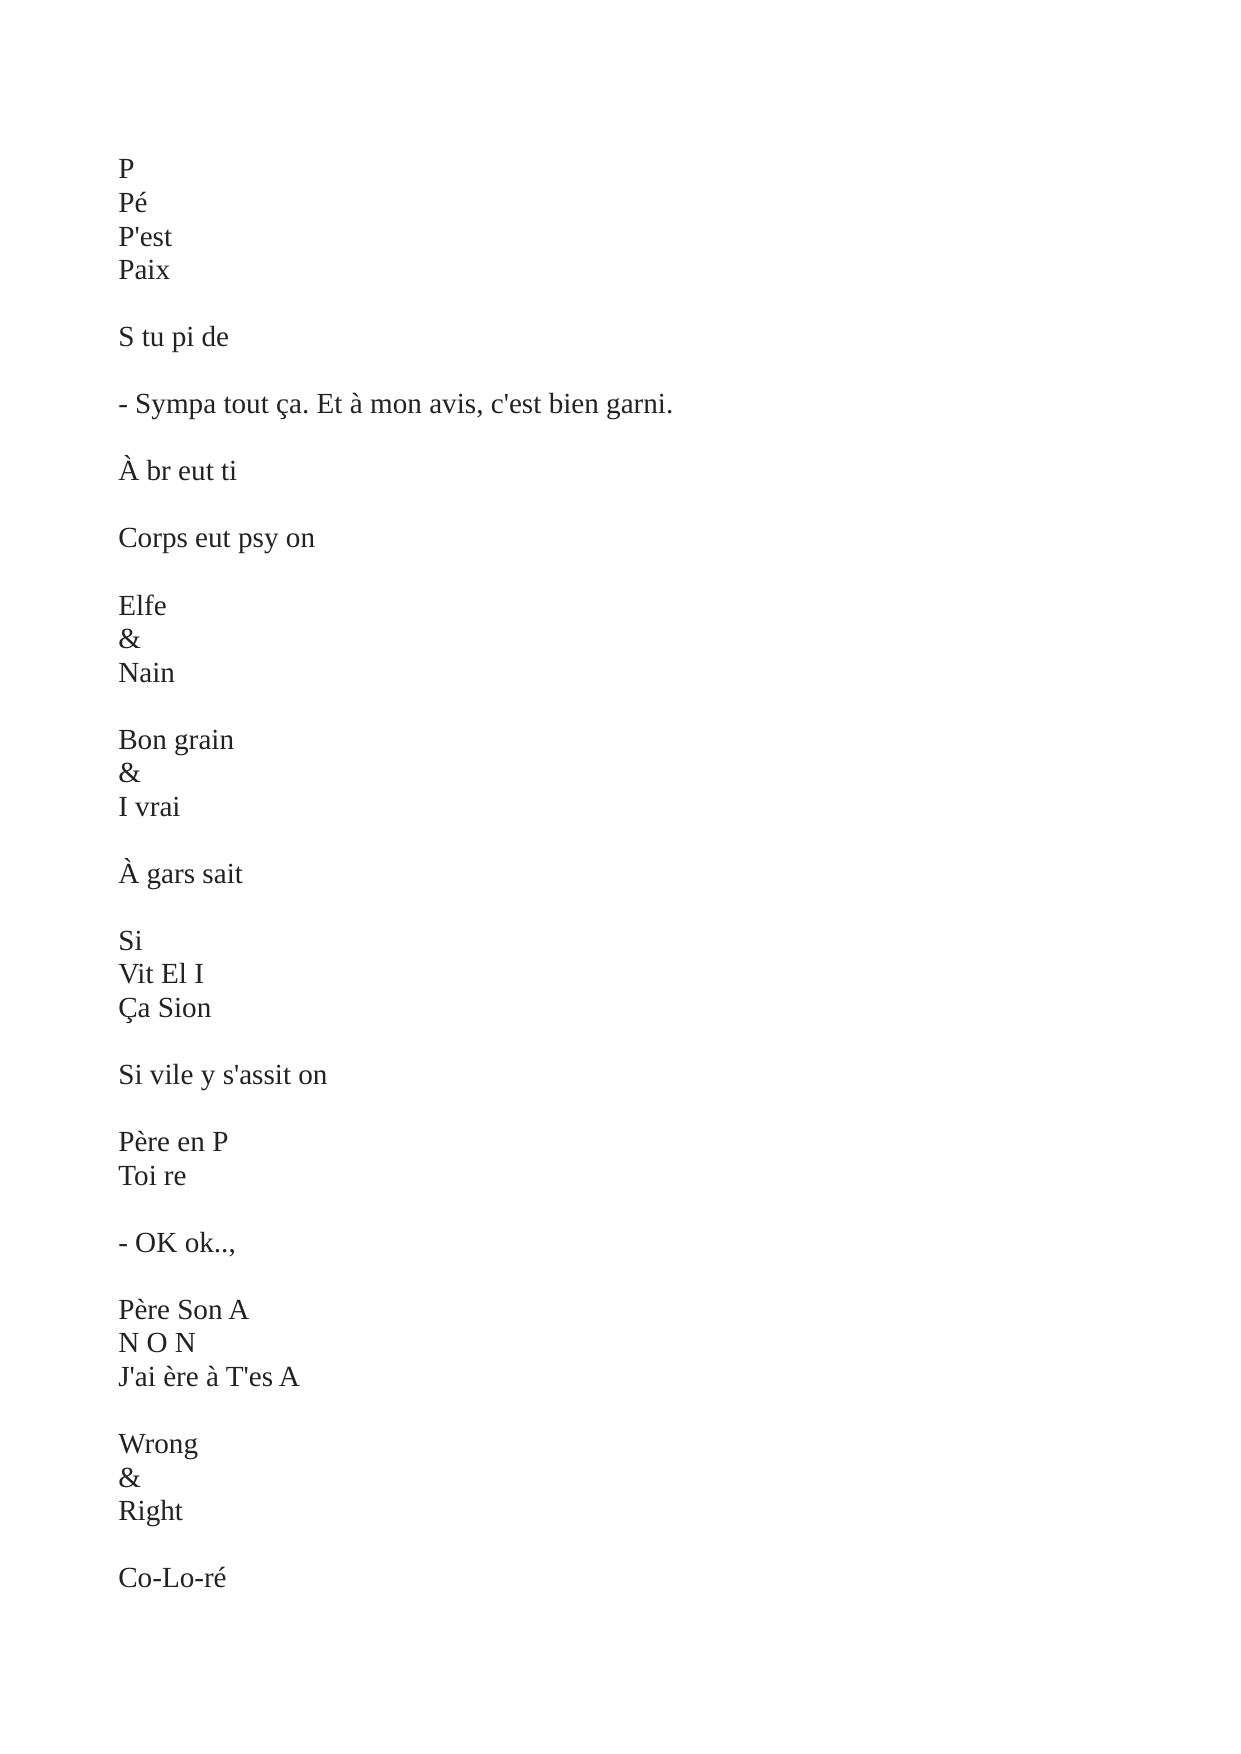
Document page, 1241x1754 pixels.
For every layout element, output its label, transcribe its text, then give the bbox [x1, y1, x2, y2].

text Si [118, 923, 1122, 957]
text Right [118, 1493, 1122, 1527]
text Corps eut psy on [118, 521, 1122, 554]
text & [118, 621, 1122, 655]
text - OK ok.., [118, 1225, 1122, 1258]
text Si vile y s'assit on [118, 1057, 1122, 1091]
text P [118, 152, 1122, 185]
text Bon grain [118, 722, 1122, 755]
text J'ai ère à T'es A [118, 1359, 1122, 1393]
text & [118, 1460, 1122, 1493]
text Vit El I [118, 957, 1122, 990]
text Paix [118, 252, 1122, 286]
text À br eut ti [118, 453, 1122, 487]
text Wrong [118, 1426, 1122, 1460]
text Elfe [118, 588, 1122, 621]
text Co-Lo-ré [118, 1560, 1122, 1594]
text Père en P [118, 1124, 1122, 1158]
text N O N [118, 1326, 1122, 1359]
text Pé [118, 185, 1122, 219]
text - Sympa tout ça. Et à mon avis, c'est bien garni. [118, 386, 1122, 420]
text & [118, 755, 1122, 789]
text Nain [118, 655, 1122, 688]
text Ça Sion [118, 990, 1122, 1024]
text À gars sait [118, 856, 1122, 889]
text I vrai [118, 789, 1122, 822]
text Père Son A [118, 1292, 1122, 1326]
text P'est [118, 219, 1122, 252]
text Toi re [118, 1158, 1122, 1191]
text S tu pi de [118, 319, 1122, 353]
